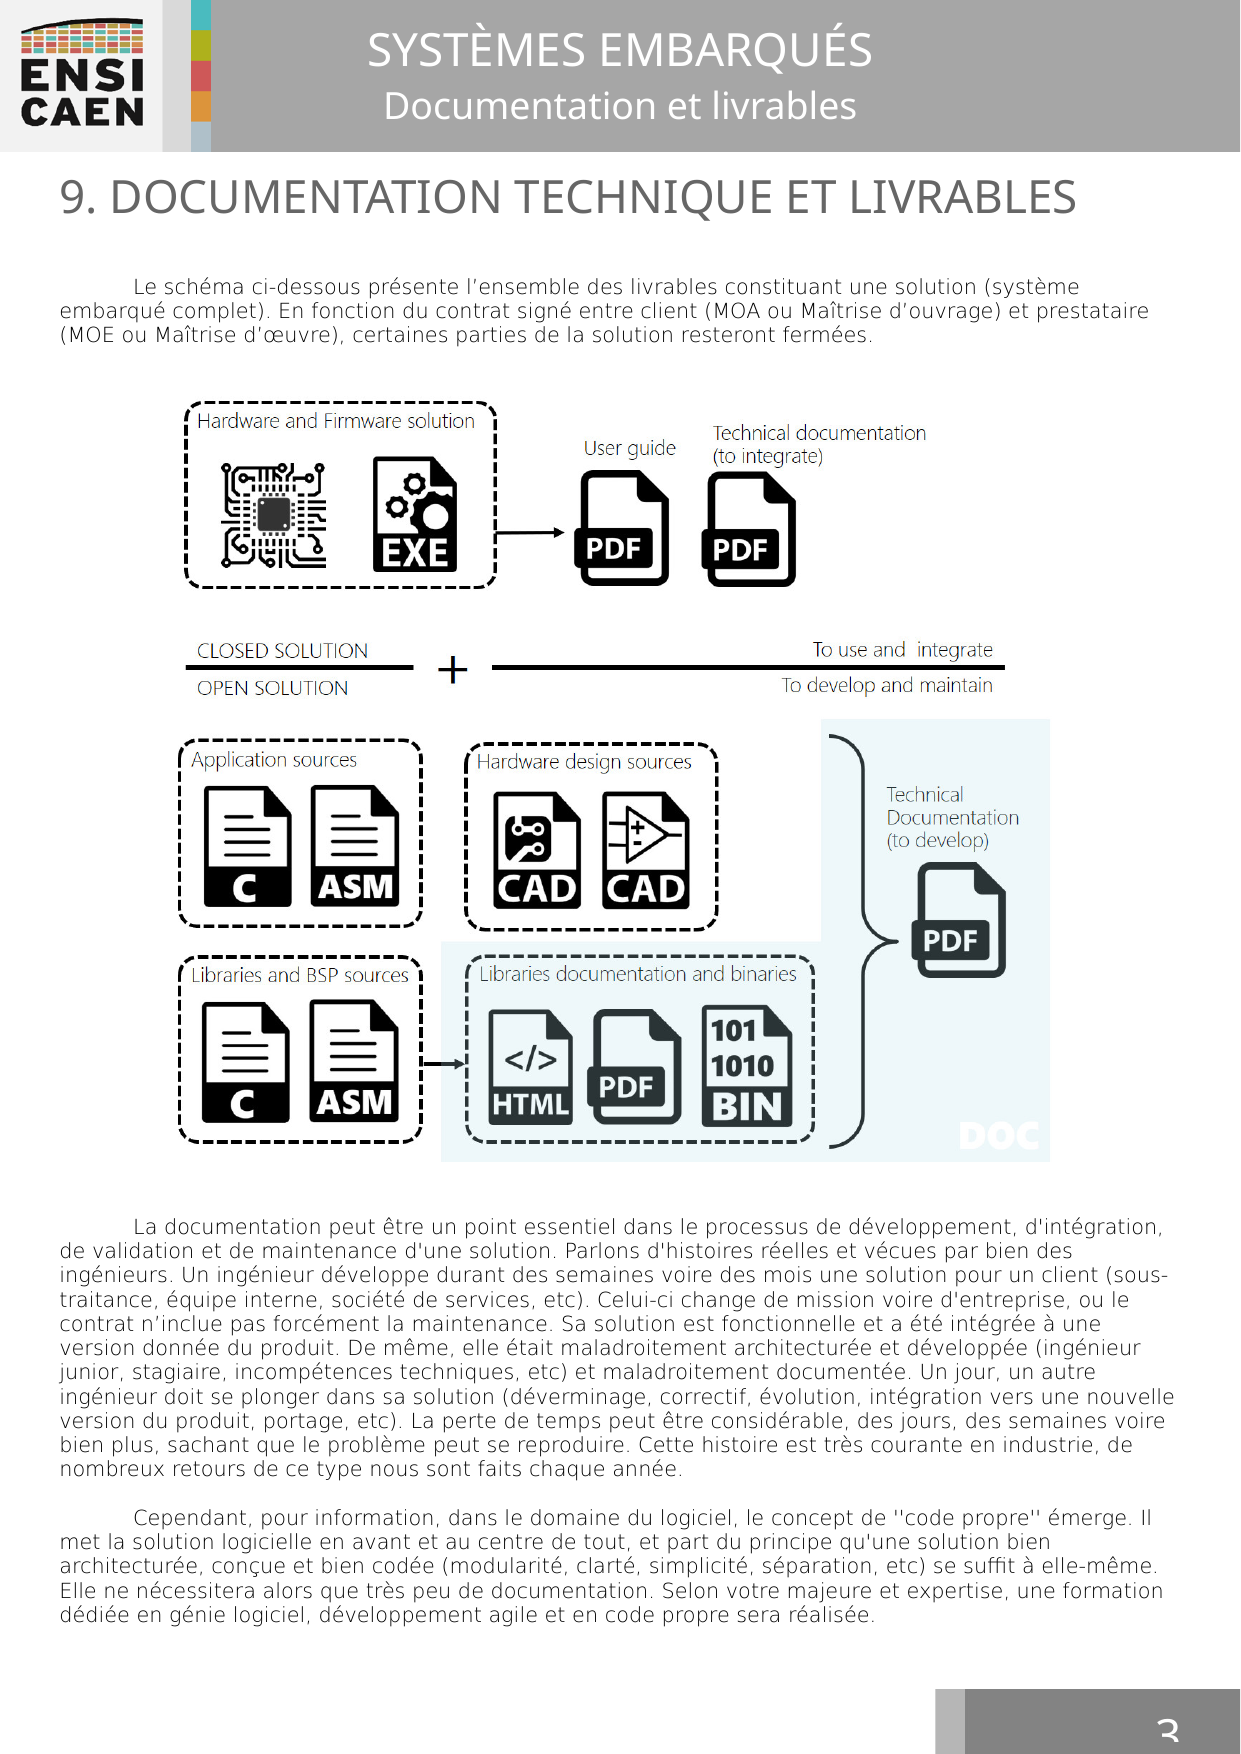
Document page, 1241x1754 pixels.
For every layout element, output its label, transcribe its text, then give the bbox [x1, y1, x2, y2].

text 9. DOCUMENTATION TECHNIQUE ET LIVRABLES [59, 164, 1181, 226]
text Cependant, pour information, dans le domaine du logiciel, le concept de ''code propre'' émerge. Il met la solution logicielle en avant et au centre de tout, et part du principe qu'une solution bien architecturée, conçue et bien codée (modularité, clarté, simplicité, séparation, etc) se suffit à elle-même. Elle ne nécessitera alors que très peu de documentation. Selon votre majeure et expertise, une formation dédiée en génie logiciel, développement agile et en code propre sera réalisée. [59, 1506, 1181, 1627]
picture [0, 0, 1241, 152]
text La documentation peut être un point essentiel dans le processus de développement, d'intégration, de validation et de maintenance d'une solution. Parlons d'histoires réelles et vécues par bien des ingénieurs. Un ingénieur développe durant des semaines voire des mois une solution pour un client (sous-traitance, équipe interne, société de services, etc). Celui-ci change de mission voire d'entreprise, ou le contrat n’inclue pas forcément la maintenance. Sa solution est fonctionnelle et a été intégrée à une version donnée du produit. De même, elle était maladroitement architecturée et développée (ingénieur junior, stagiaire, incompétences techniques, etc) et maladroitement documentée. Un jour, un autre ingénieur doit se plonger dans sa solution (déverminage, correctif, évolution, intégration vers une nouvelle version du produit, portage, etc). La perte de temps peut être considérable, des jours, des semaines voire bien plus, sachant que le problème peut se reproduire. Cette histoire est très courante en industrie, de nombreux retours de ce type nous sont faits chaque année. [59, 1215, 1181, 1482]
picture [103, 396, 1137, 1167]
picture [935, 1689, 1241, 1754]
text Le schéma ci-dessous présente l’ensemble des livrables constituant une solution (système embarqué complet). En fonction du contrat signé entre client (MOA ou Maîtrise d’ouvrage) et prestataire (MOE ou Maîtrise d’œuvre), certaines parties de la solution resteront fermées. [59, 275, 1181, 348]
